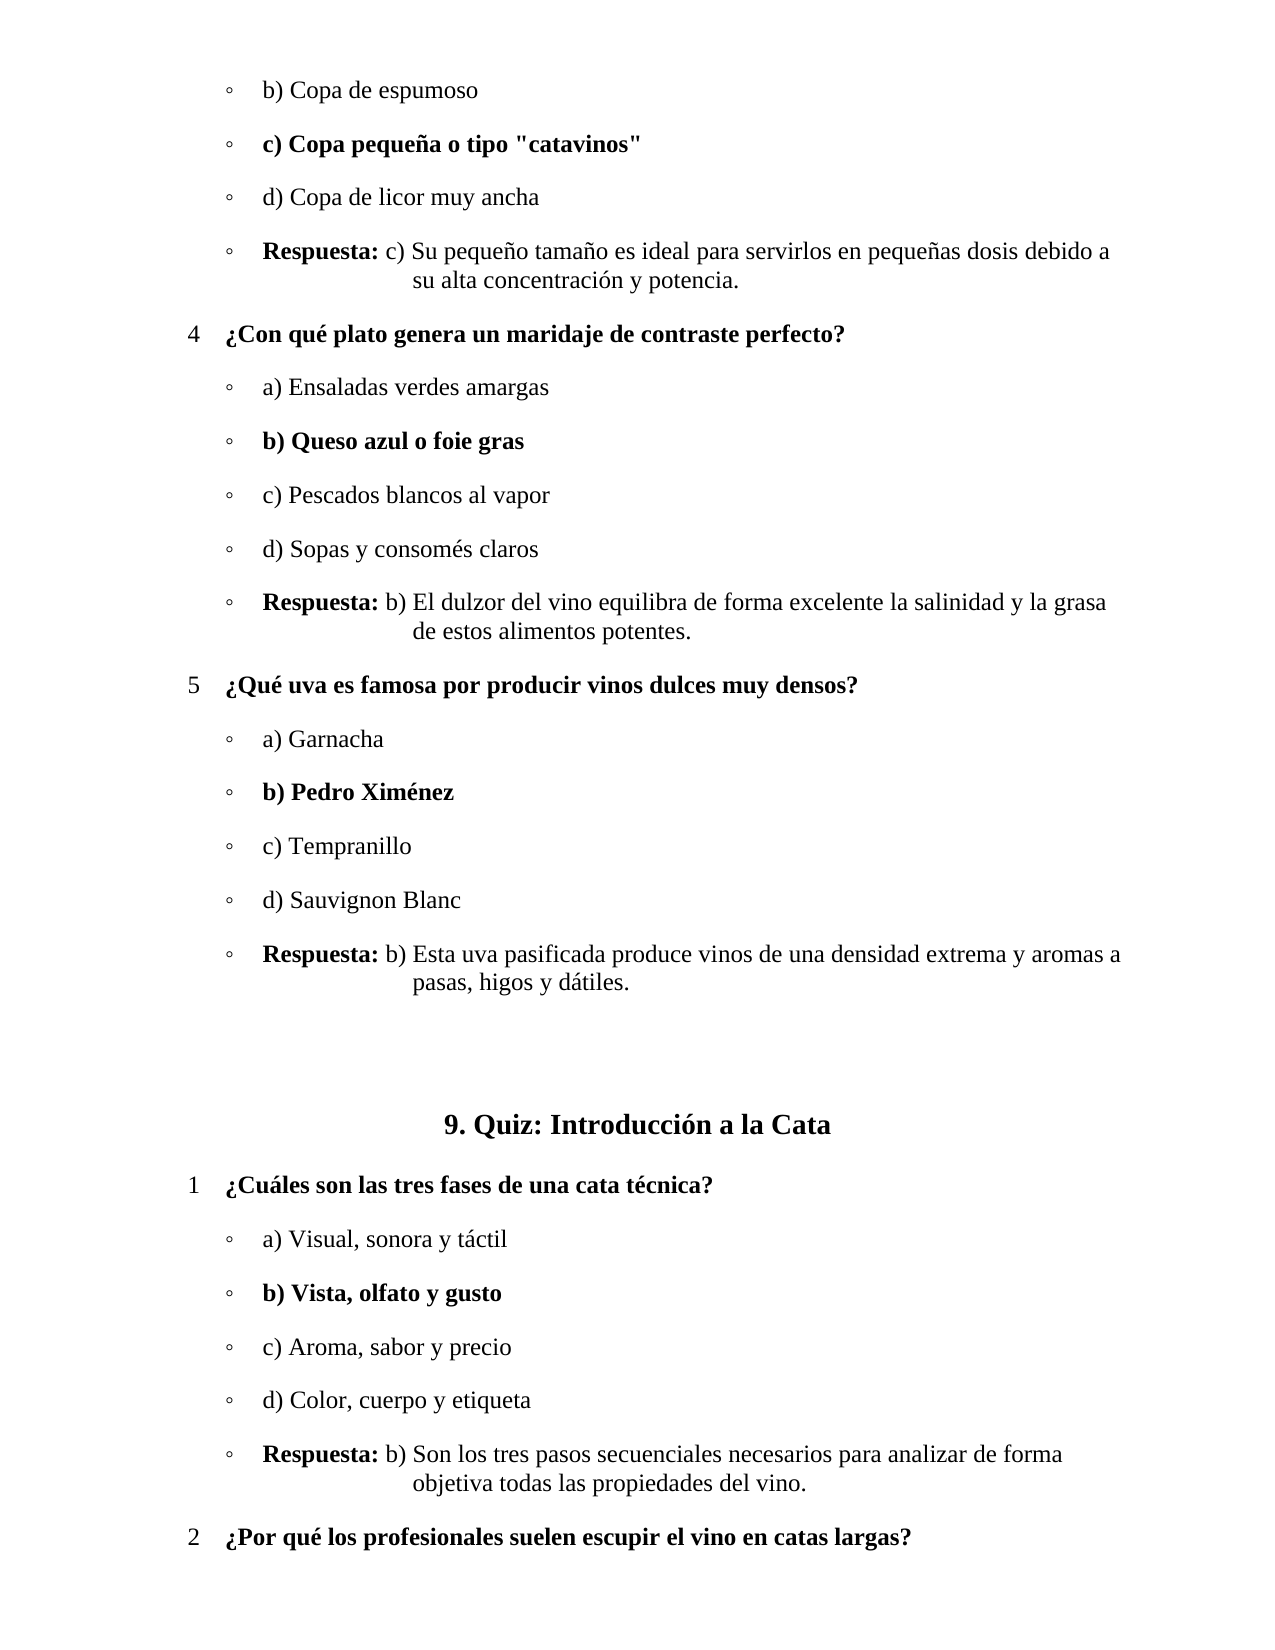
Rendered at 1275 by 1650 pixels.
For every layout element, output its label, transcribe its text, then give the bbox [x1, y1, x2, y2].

list ¿Qué uva es famosa por producir vinos dulces muy densos? [187, 670, 1125, 699]
list d) Sopas y consomés claros [225, 534, 1125, 562]
list c) Pescados blancos al vapor [225, 480, 1125, 509]
list d) Copa de licor muy ancha [225, 182, 1125, 211]
list b) Vista, olfato y gusto [225, 1278, 1125, 1307]
list Respuesta: b) Son los tres pasos secuenciales necesarios para analizar de forma objetiva todas las propiedades del vino. [225, 1439, 1125, 1497]
list Respuesta: b) El dulzor del vino equilibra de forma excelente la salinidad y la grasa de estos alimentos potentes. [225, 587, 1125, 645]
list b) Queso azul o foie gras [225, 426, 1125, 455]
list ¿Por qué los profesionales suelen escupir el vino en catas largas? [187, 1522, 1125, 1550]
list d) Color, cuerpo y etiqueta [225, 1385, 1125, 1414]
list c) Tempranillo [225, 831, 1125, 860]
text 9. Quiz: Introducción a la Cata [150, 1107, 1125, 1141]
list b) Copa de espumoso [225, 75, 1125, 104]
list a) Garnacha [225, 724, 1125, 752]
list a) Ensaladas verdes amargas [225, 372, 1125, 401]
list Respuesta: c) Su pequeño tamaño es ideal para servirlos en pequeñas dosis debido a su alta concentración y potencia. [225, 236, 1125, 294]
list a) Visual, sonora y táctil [225, 1224, 1125, 1253]
list c) Aroma, sabor y precio [225, 1332, 1125, 1360]
list Respuesta: b) Esta uva pasificada produce vinos de una densidad extrema y aromas a pasas, higos y dátiles. [225, 939, 1125, 996]
list d) Sauvignon Blanc [225, 885, 1125, 914]
list ¿Cuáles son las tres fases de una cata técnica? [187, 1170, 1125, 1199]
list c) Copa pequeña o tipo "catavinos" [225, 129, 1125, 157]
list ¿Con qué plato genera un maridaje de contraste perfecto? [187, 319, 1125, 347]
list b) Pedro Ximénez [225, 777, 1125, 806]
